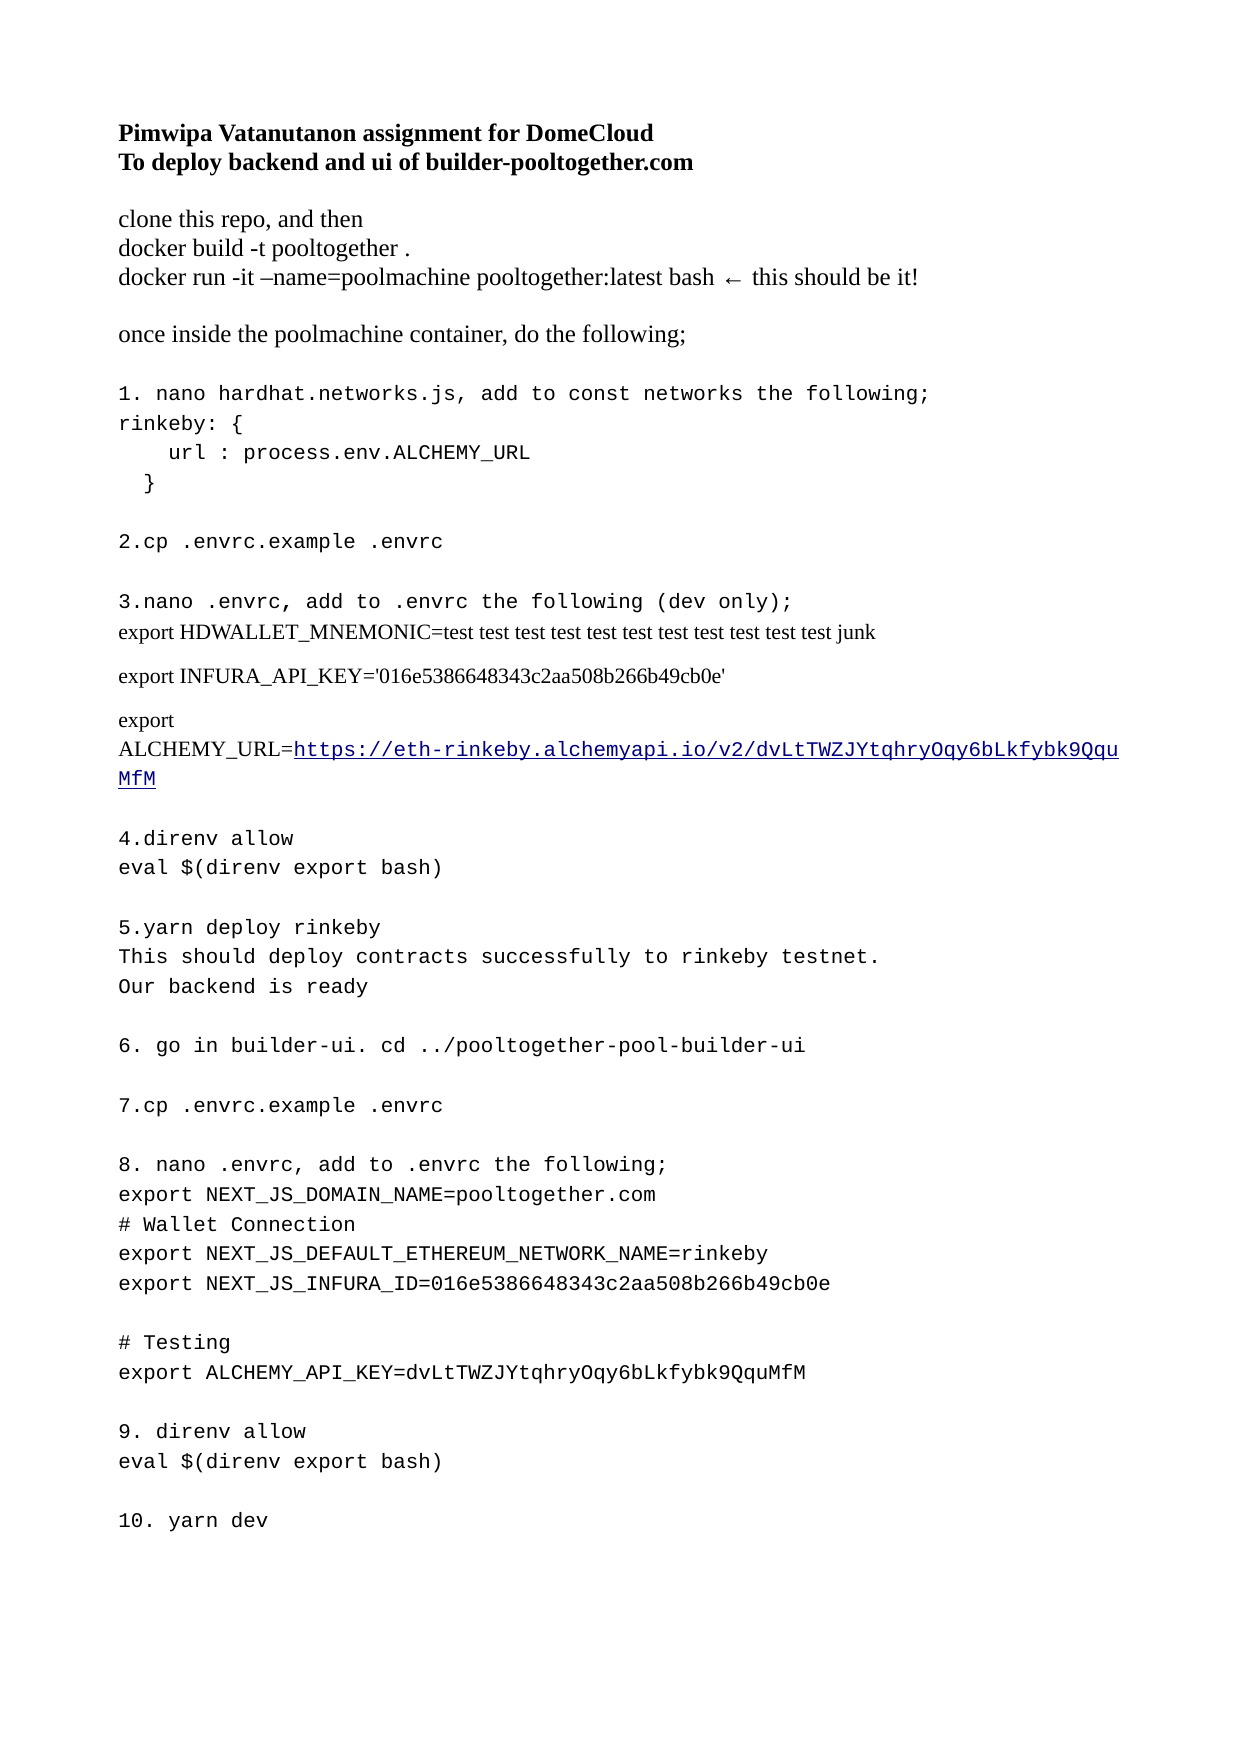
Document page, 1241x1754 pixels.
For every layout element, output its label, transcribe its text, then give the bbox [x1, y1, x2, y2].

text Pimwipa Vatanutanon assignment for DomeCloud [118, 118, 1122, 147]
text export NEXT_JS_DEFAULT_ETHEREUM_NETWORK_NAME=rinkeby [118, 1237, 1122, 1267]
text This should deploy contracts successfully to rinkeby testnet. [118, 940, 1122, 970]
text 8. nano .envrc, add to .envrc the following; [118, 1148, 1122, 1178]
text export NEXT_JS_DOMAIN_NAME=pooltogether.com [118, 1178, 1122, 1208]
text clone this repo, and then [118, 204, 1122, 233]
text url : process.env.ALCHEMY_URL [118, 436, 1122, 466]
text 3.nano .envrc, add to .envrc the following (dev only); [118, 585, 1122, 614]
text export ALCHEMY_API_KEY=dvLtTWZJYtqhryOqy6bLkfybk9QquMfM [118, 1356, 1122, 1386]
text eval $(direnv export bash) [118, 851, 1122, 881]
text export ALCHEMY_URL=https://eth-rinkeby.alchemyapi.io/v2/dvLtTWZJYtqhryOqy6bLkfybk9QquMfM [118, 703, 1122, 792]
text # Wallet Connection [118, 1208, 1122, 1237]
text docker build -t pooltogether . [118, 233, 1122, 262]
text 9. direnv allow [118, 1415, 1122, 1445]
text rinkeby: { [118, 407, 1122, 436]
text Our backend is ready [118, 970, 1122, 1000]
text 5.yarn deploy rinkeby [118, 911, 1122, 940]
text 10. yarn dev [118, 1504, 1122, 1534]
text eval $(direnv export bash) [118, 1445, 1122, 1475]
text once inside the poolmachine container, do the following; [118, 319, 1122, 348]
text To deploy backend and ui of builder-pooltogether.com [118, 147, 1122, 176]
text 2.cp .envrc.example .envrc [118, 525, 1122, 555]
text } [118, 466, 1122, 496]
text docker run -it –name=poolmachine pooltogether:latest bash ← this should be it! [118, 262, 1122, 291]
text 4.direnv allow [118, 822, 1122, 851]
text export HDWALLET_MNEMONIC=test test test test test test test test test test test junk [118, 614, 1122, 644]
text export NEXT_JS_INFURA_ID=016e5386648343c2aa508b266b49cb0e [118, 1267, 1122, 1297]
text export INFURA_API_KEY='016e5386648343c2aa508b266b49cb0e' [118, 659, 1122, 688]
text 1. nano hardhat.networks.js, add to const networks the following; [118, 377, 1122, 407]
text 7.cp .envrc.example .envrc [118, 1089, 1122, 1118]
text # Testing [118, 1326, 1122, 1356]
text 6. go in builder-ui. cd ../pooltogether-pool-builder-ui [118, 1029, 1122, 1059]
